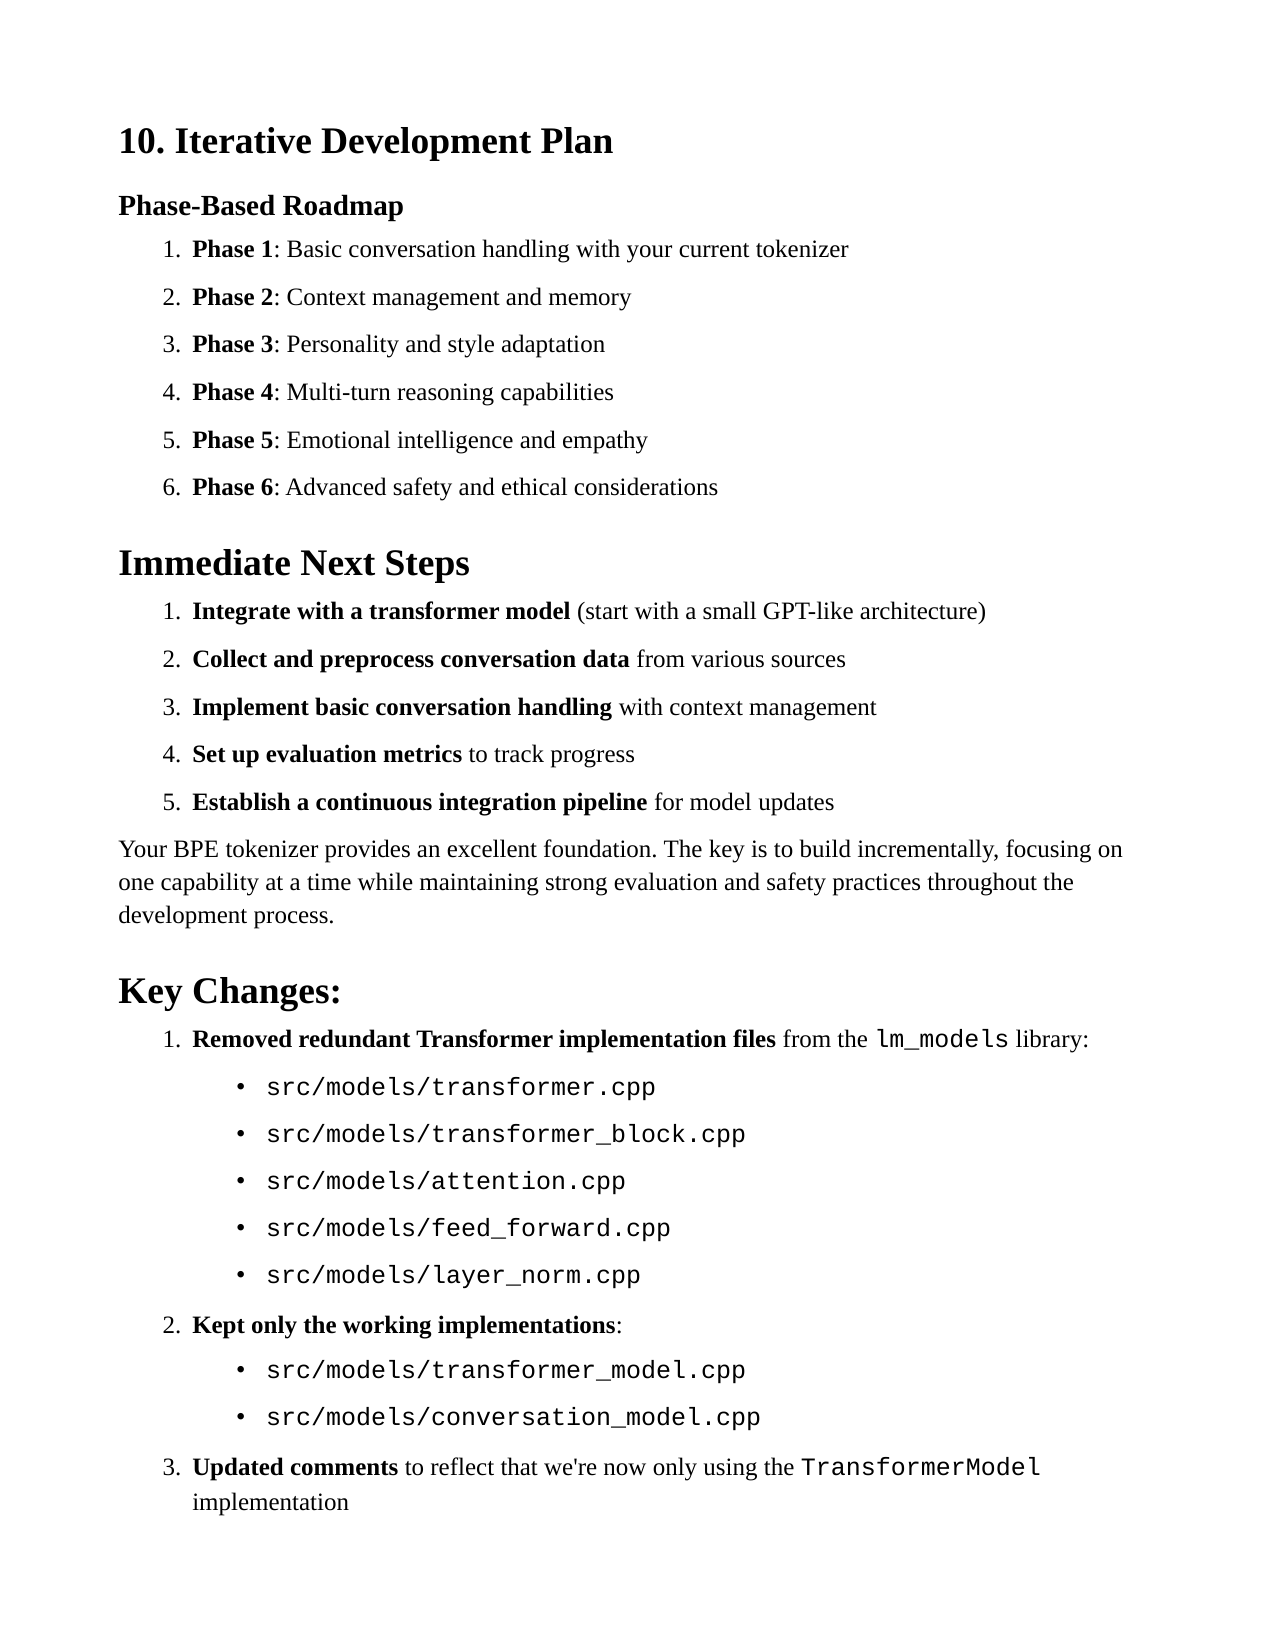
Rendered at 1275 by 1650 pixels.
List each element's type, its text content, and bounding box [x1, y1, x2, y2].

subtitle Phase-Based Roadmap [118, 188, 1157, 222]
text Your BPE tokenizer provides an excellent foundation. The key is to build incrementally, focusing on one capability at a time while maintaining strong evaluation and safety practices throughout the development process. [118, 834, 1157, 929]
list src/models/layer_norm.cpp [236, 1263, 1157, 1291]
list Phase 6: Advanced safety and ethical considerations [162, 472, 1157, 501]
list src/models/attention.cpp [236, 1169, 1157, 1197]
list src/models/transformer.cpp [236, 1074, 1157, 1103]
list Updated comments to reflect that we're now only using the TransformerModel implementation [162, 1452, 1157, 1516]
list Phase 4: Multi-turn reasoning capabilities [162, 377, 1157, 406]
list Phase 5: Emotional intelligence and empathy [162, 425, 1157, 453]
list Phase 3: Personality and style adaptation [162, 329, 1157, 358]
list src/models/transformer_block.cpp [236, 1122, 1157, 1150]
list Integrate with a transformer model (start with a small GPT-like architecture) [162, 596, 1157, 625]
subtitle 10. Iterative Development Plan [118, 118, 1157, 161]
list Phase 1: Basic conversation handling with your current tokenizer [162, 234, 1157, 263]
list Implement basic conversation handling with context management [162, 692, 1157, 720]
list Phase 2: Context management and memory [162, 282, 1157, 311]
subtitle Immediate Next Steps [118, 541, 1157, 584]
list Establish a continuous integration pipeline for model updates [162, 787, 1157, 816]
list Collect and preprocess conversation data from various sources [162, 644, 1157, 673]
list Kept only the working implementations: [162, 1310, 1157, 1339]
list Removed redundant Transformer implementation files from the lm_models library: [162, 1024, 1157, 1055]
list src/models/conversation_model.cpp [236, 1405, 1157, 1433]
subtitle Key Changes: [118, 969, 1157, 1012]
list src/models/feed_forward.cpp [236, 1216, 1157, 1244]
list src/models/transformer_model.cpp [236, 1358, 1157, 1386]
list Set up evaluation metrics to track progress [162, 739, 1157, 768]
